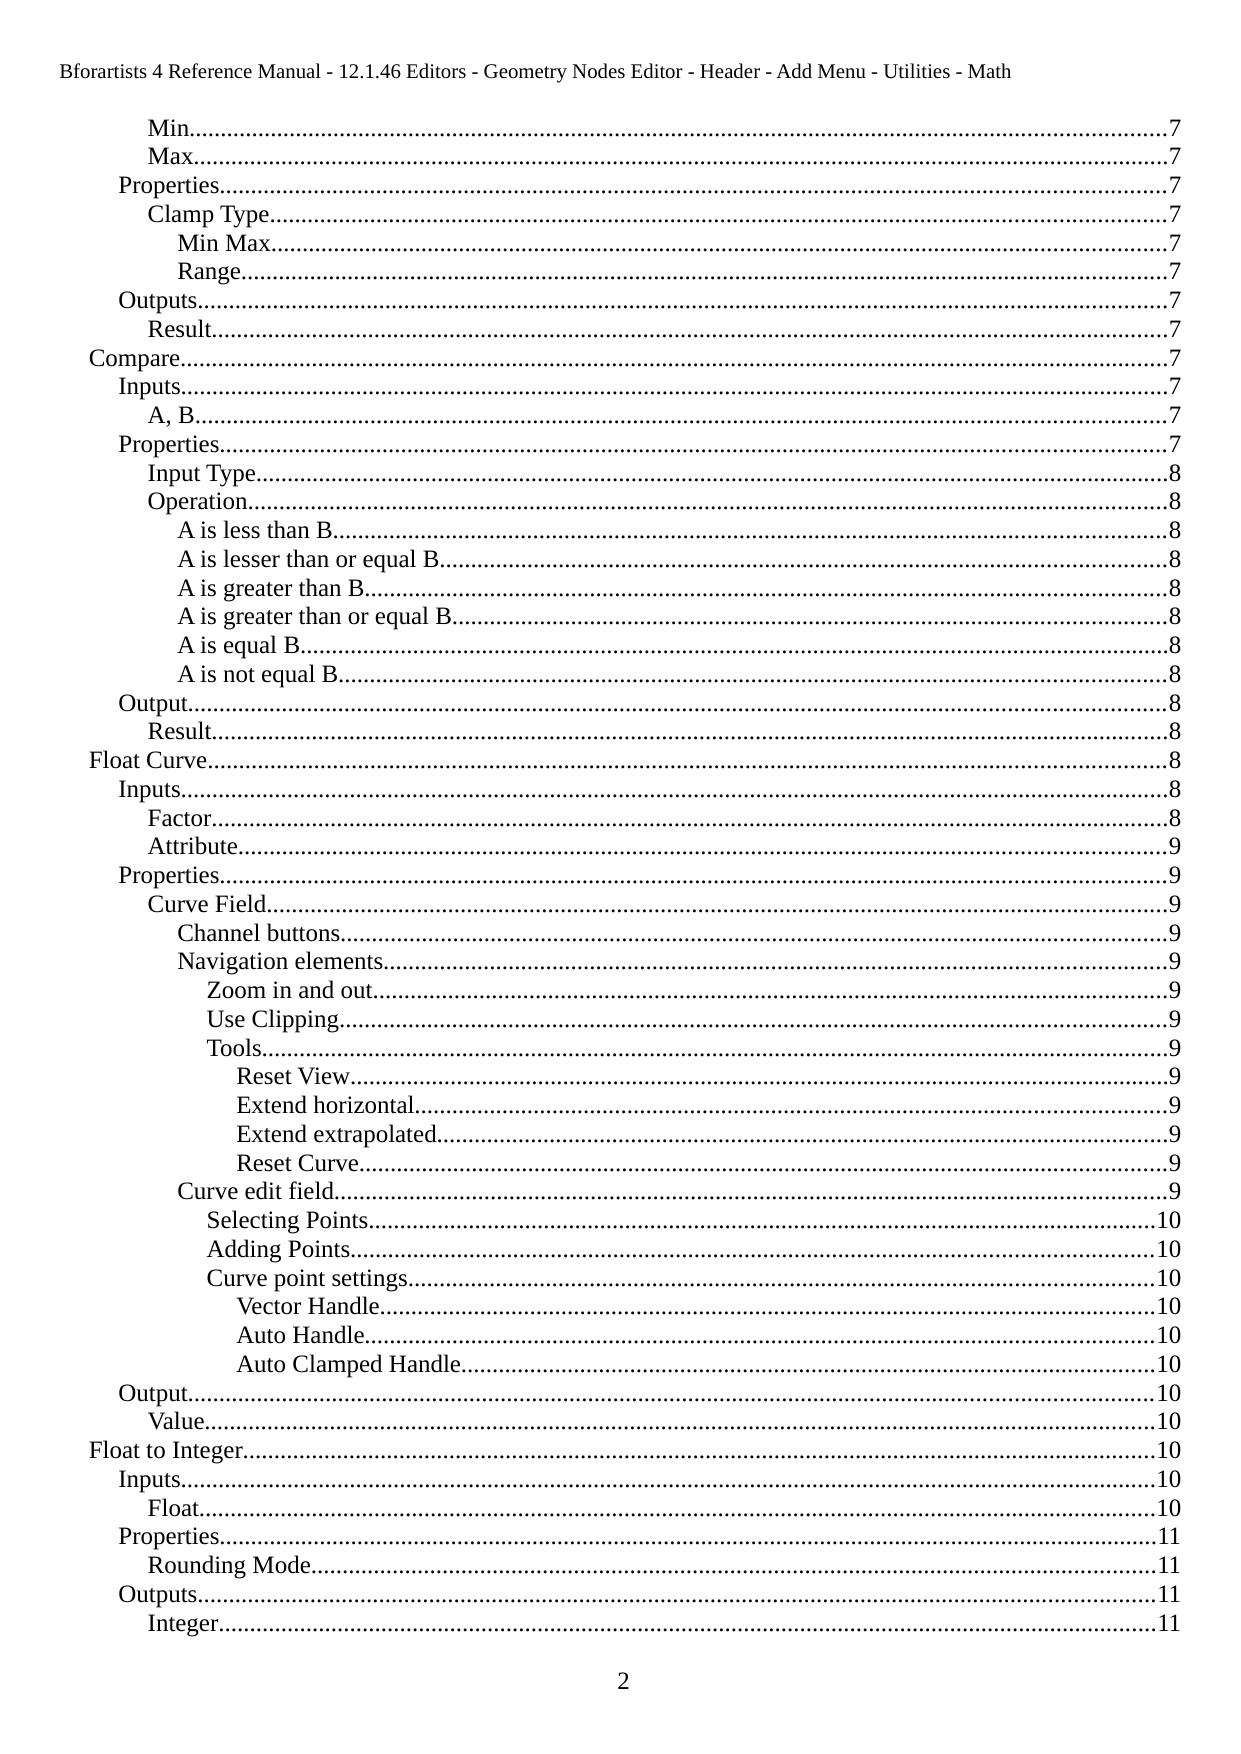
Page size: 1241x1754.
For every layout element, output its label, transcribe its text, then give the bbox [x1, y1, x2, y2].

text Use Clipping 9 [206, 1004, 1181, 1033]
text Navigation elements 9 [177, 946, 1181, 975]
text Factor 8 [147, 803, 1181, 831]
text Max 7 [147, 141, 1181, 170]
text Min 7 [147, 113, 1181, 141]
text A is greater than or equal B 8 [177, 601, 1181, 630]
text Range 7 [177, 256, 1181, 285]
text Curve edit field 9 [177, 1176, 1181, 1205]
text Inputs 7 [118, 371, 1181, 400]
text Extend horizontal 9 [236, 1090, 1181, 1119]
text Clamp Type 7 [147, 199, 1181, 228]
text Curve Field 9 [147, 889, 1181, 918]
text Result 7 [147, 314, 1181, 343]
text Compare 7 [88, 343, 1181, 371]
text Properties 11 [118, 1521, 1181, 1550]
text Tools 9 [206, 1033, 1181, 1061]
text Properties 7 [118, 170, 1181, 199]
text Input Type 8 [147, 458, 1181, 486]
text Output 10 [118, 1378, 1181, 1406]
text Attribute 9 [147, 831, 1181, 860]
text Outputs 7 [118, 285, 1181, 314]
text Inputs 10 [118, 1464, 1181, 1493]
text Reset View 9 [236, 1061, 1181, 1090]
text Float 10 [147, 1493, 1181, 1521]
text Value 10 [147, 1406, 1181, 1435]
text Reset Curve 9 [236, 1148, 1181, 1176]
text Auto Handle 10 [236, 1320, 1181, 1349]
text Output 8 [118, 688, 1181, 716]
text A is not equal B 8 [177, 659, 1181, 688]
text Integer 11 [147, 1608, 1181, 1636]
text A is greater than B 8 [177, 573, 1181, 601]
text Float Curve 8 [88, 745, 1181, 774]
text Selecting Points 10 [206, 1205, 1181, 1234]
text Vector Handle 10 [236, 1291, 1181, 1320]
text Min Max 7 [177, 228, 1181, 256]
text A is less than B 8 [177, 515, 1181, 544]
text Operation 8 [147, 486, 1181, 515]
text A, B 7 [147, 400, 1181, 429]
text A is lesser than or equal B 8 [177, 544, 1181, 573]
text Extend extrapolated 9 [236, 1119, 1181, 1148]
text Adding Points 10 [206, 1234, 1181, 1263]
text Result 8 [147, 716, 1181, 745]
text Auto Clamped Handle 10 [236, 1349, 1181, 1378]
text Properties 7 [118, 429, 1181, 458]
text Properties 9 [118, 860, 1181, 889]
text Rounding Mode 11 [147, 1550, 1181, 1579]
text Channel buttons 9 [177, 918, 1181, 946]
text Zoom in and out 9 [206, 975, 1181, 1004]
text Outputs 11 [118, 1579, 1181, 1608]
text Curve point settings 10 [206, 1263, 1181, 1291]
text A is equal B 8 [177, 630, 1181, 659]
text Inputs 8 [118, 774, 1181, 803]
text Float to Integer 10 [88, 1435, 1181, 1464]
